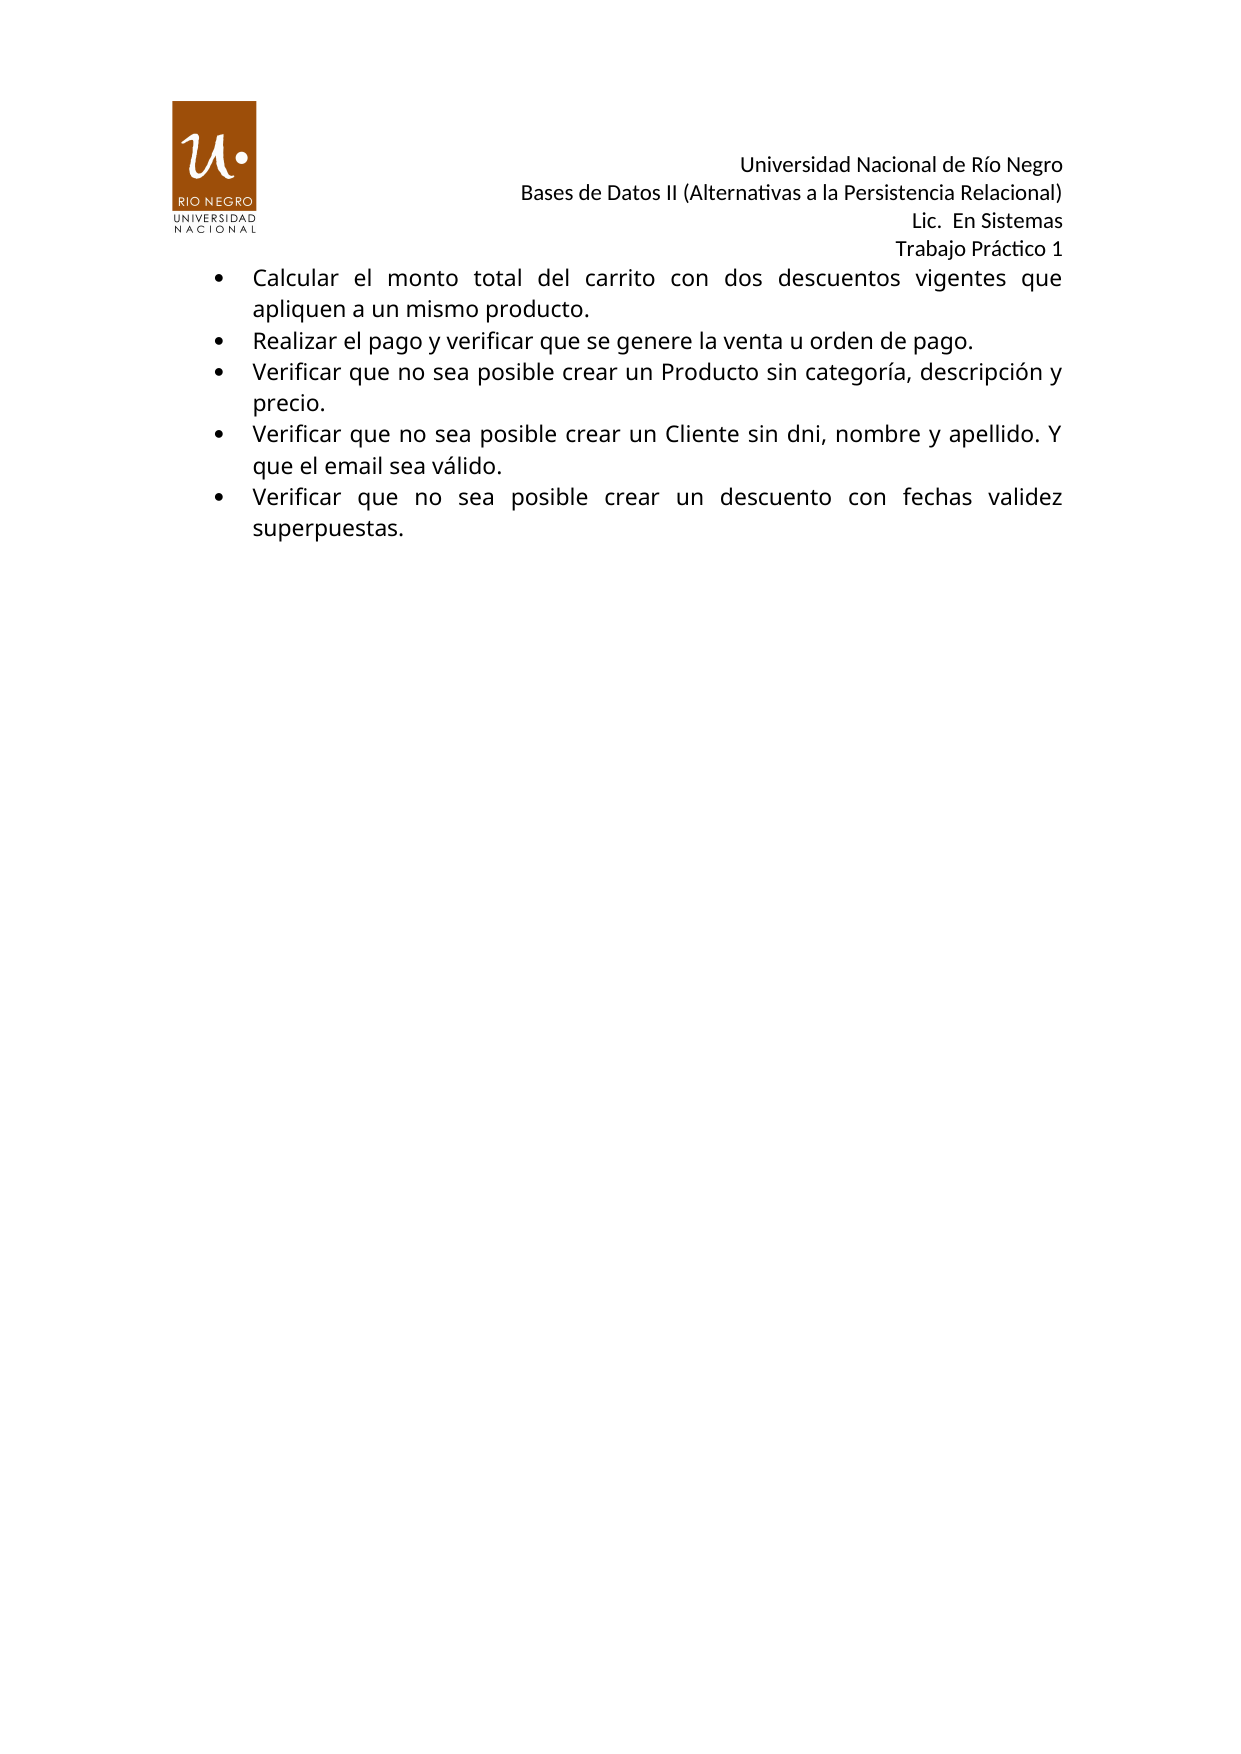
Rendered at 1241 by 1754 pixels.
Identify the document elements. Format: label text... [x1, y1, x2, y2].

list Calcular el monto total del carrito con dos descuentos vigentes que apliquen a un mismo producto. [215, 262, 1063, 324]
list Realizar el pago y verificar que se genere la venta u orden de pago. [215, 324, 1063, 356]
list Verificar que no sea posible crear un descuento con fechas validez superpuestas. [215, 481, 1063, 543]
list Verificar que no sea posible crear un Producto sin categoría, descripción y precio. [215, 356, 1063, 418]
list Verificar que no sea posible crear un Cliente sin dni, nombre y apellido. Y que el email sea válido. [215, 418, 1063, 481]
picture [172, 101, 257, 233]
